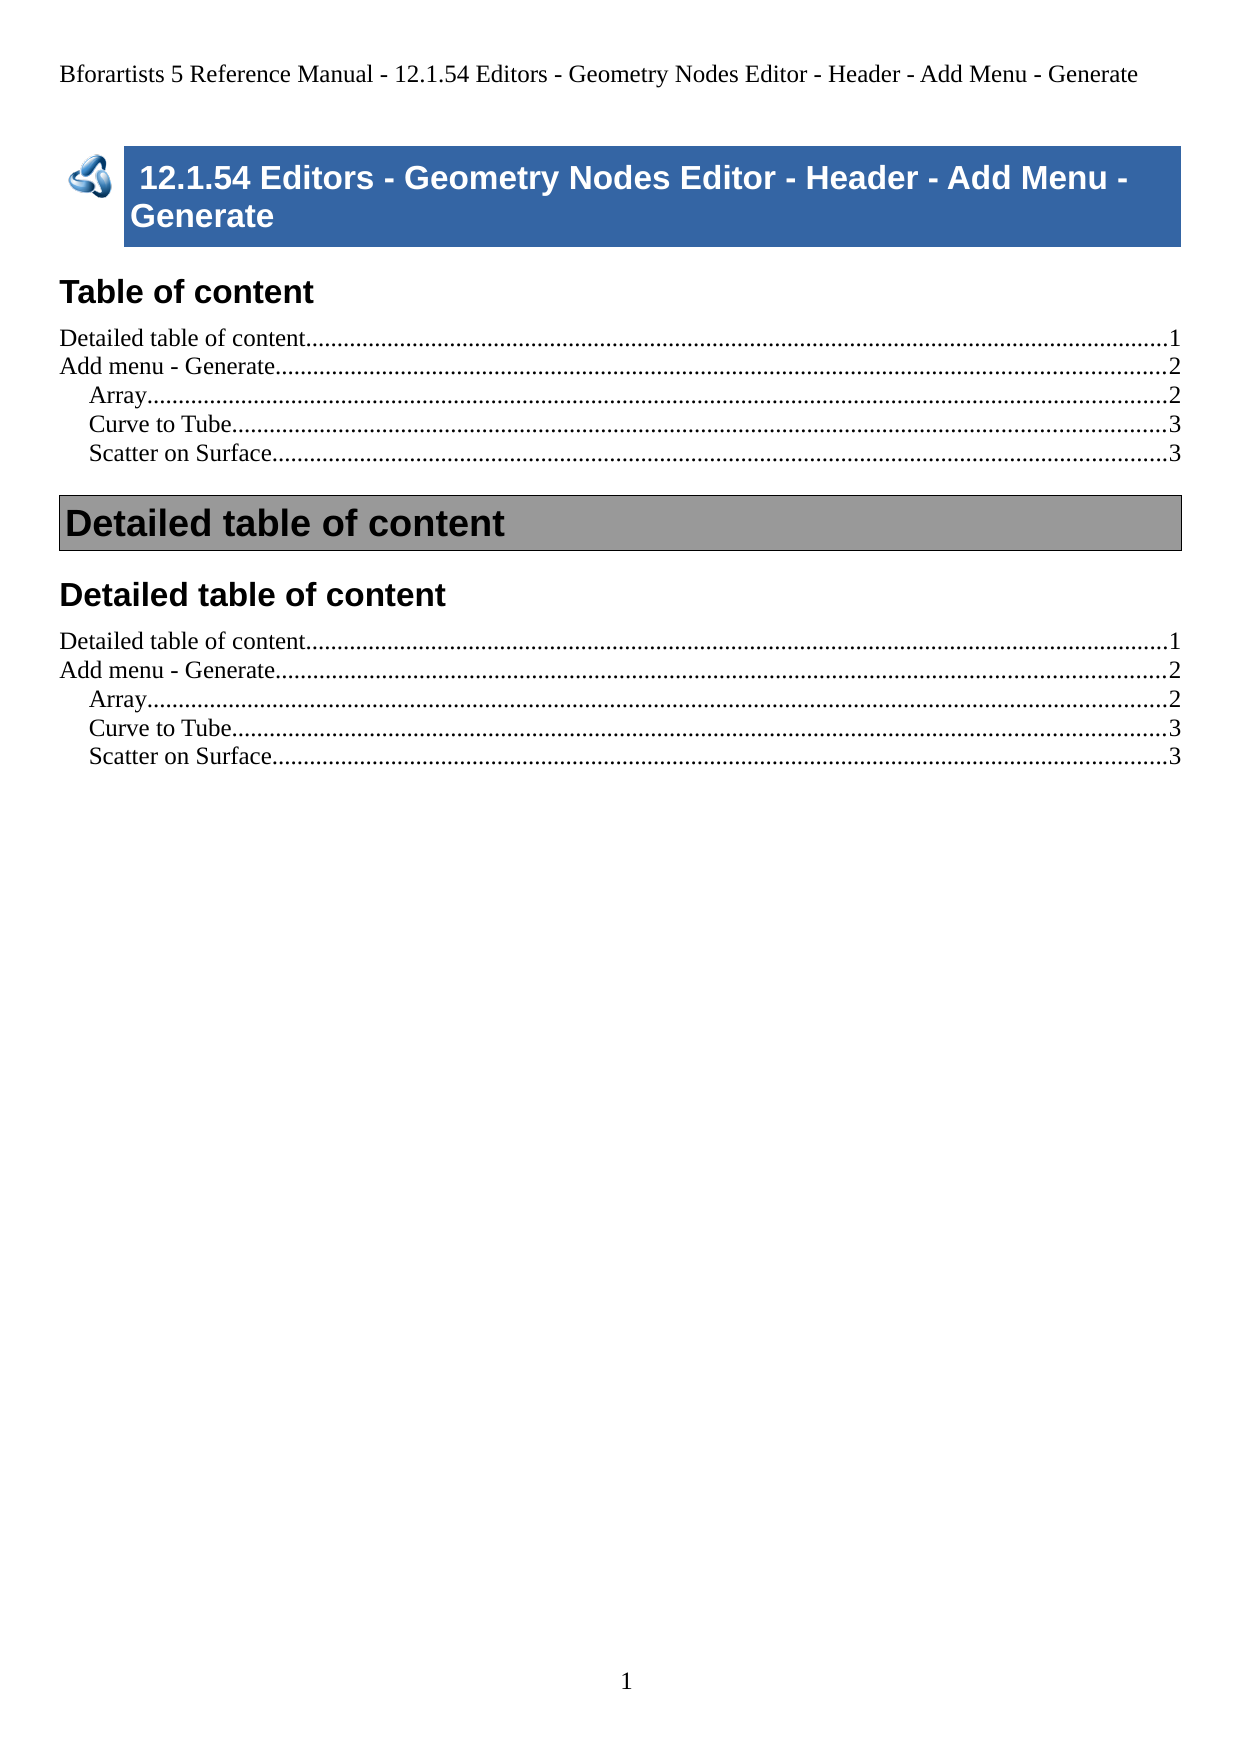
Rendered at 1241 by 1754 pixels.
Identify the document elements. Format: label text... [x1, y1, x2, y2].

text Detailed table of content 1 [59, 323, 1181, 351]
text Add menu - Generate 2 [59, 655, 1181, 684]
picture [65, 152, 114, 201]
table_header 12.1.54 Editors - Geometry Nodes Editor - Header - Add Menu - Generate [124, 146, 1181, 247]
text Detailed table of content 1 [59, 626, 1181, 655]
text Scatter on Surface 3 [88, 438, 1181, 466]
table_header [59, 146, 124, 247]
table_header Detailed table of content [60, 496, 1181, 550]
subtitle Detailed table of content [59, 575, 1181, 614]
text Curve to Tube 3 [88, 713, 1181, 741]
text Add menu - Generate 2 [59, 351, 1181, 380]
subtitle Table of content [59, 272, 1181, 310]
text Scatter on Surface 3 [88, 741, 1181, 770]
text Curve to Tube 3 [88, 409, 1181, 438]
text Array 2 [88, 380, 1181, 409]
text Array 2 [88, 684, 1181, 713]
